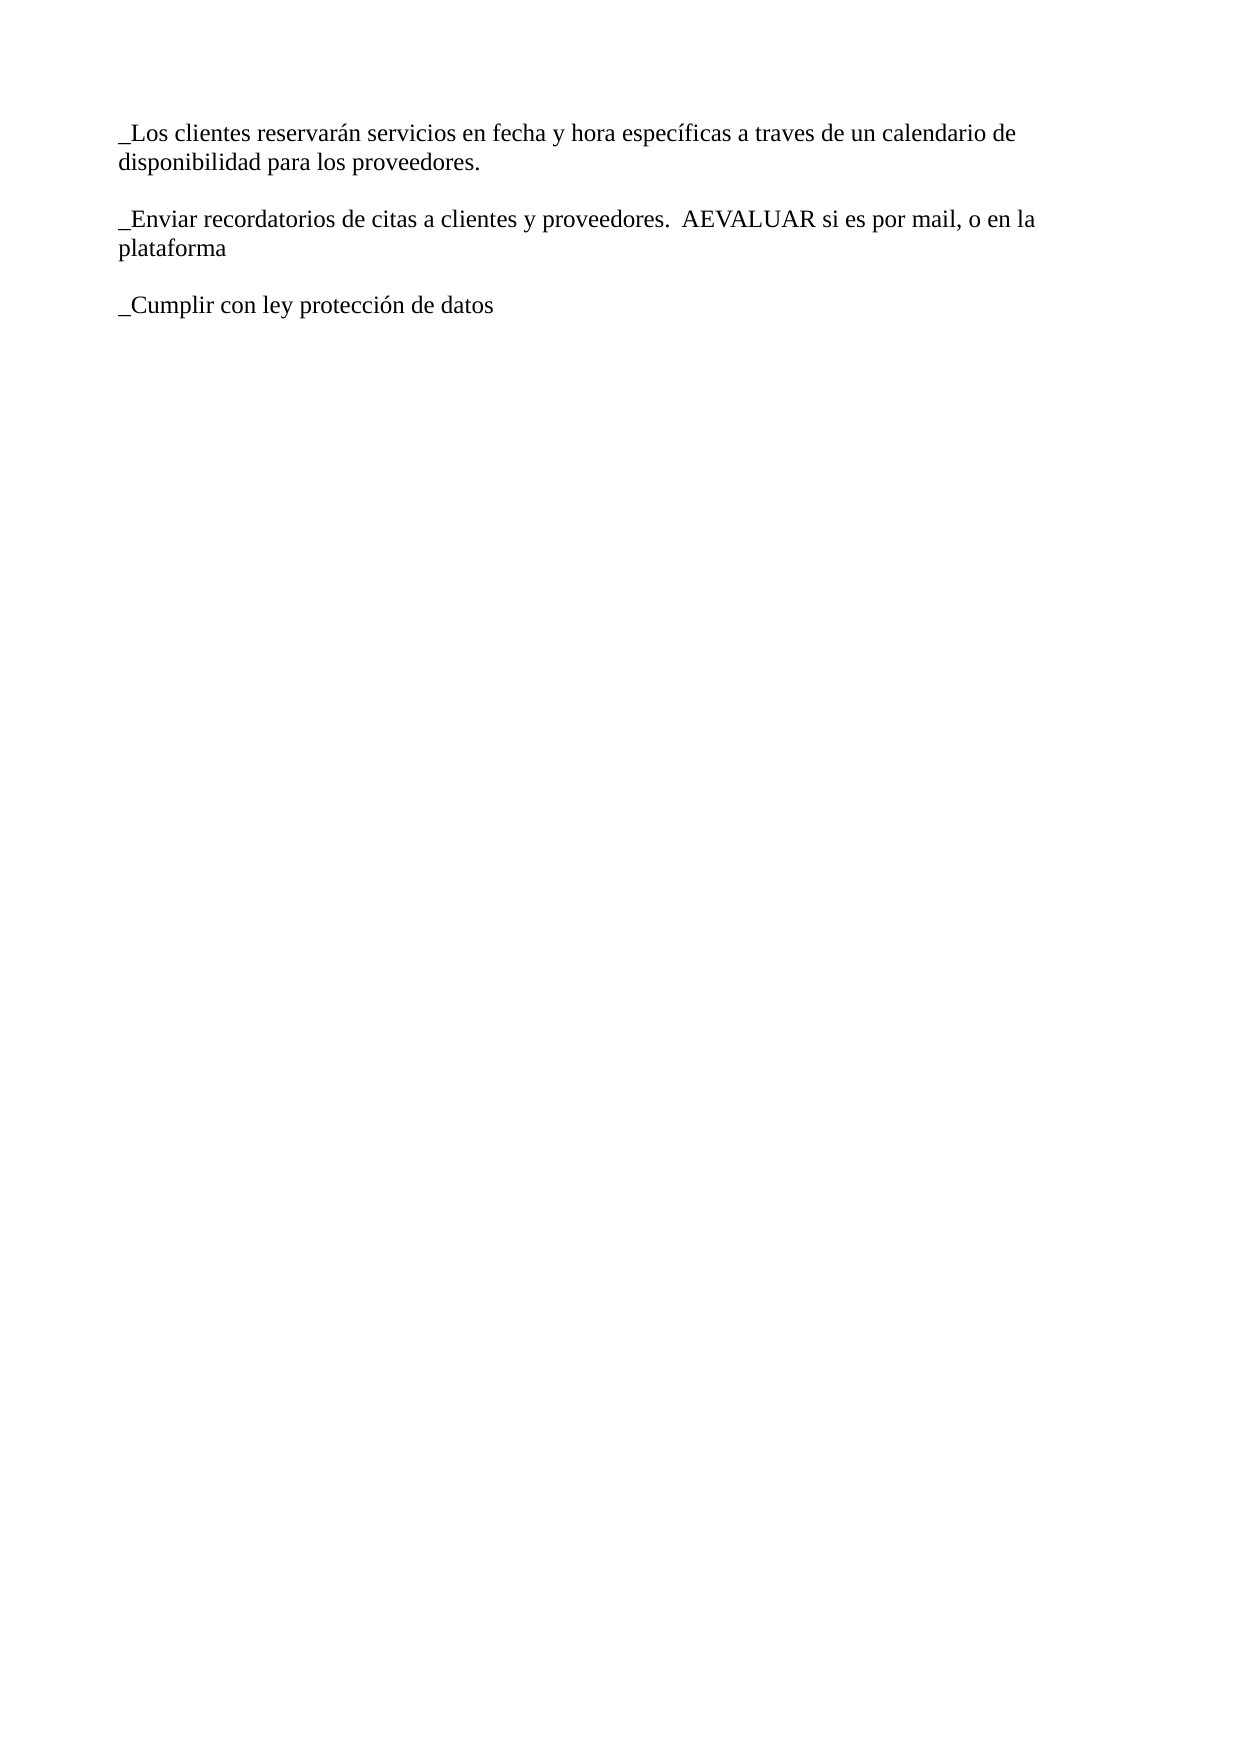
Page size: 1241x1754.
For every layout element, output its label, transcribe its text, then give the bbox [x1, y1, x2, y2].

text _Los clientes reservarán servicios en fecha y hora específicas a traves de un calendario de disponibilidad para los proveedores. [118, 118, 1122, 176]
text _Enviar recordatorios de citas a clientes y proveedores. AEVALUAR si es por mail, o en la plataforma [118, 204, 1122, 262]
text _Cumplir con ley protección de datos [118, 291, 1122, 319]
